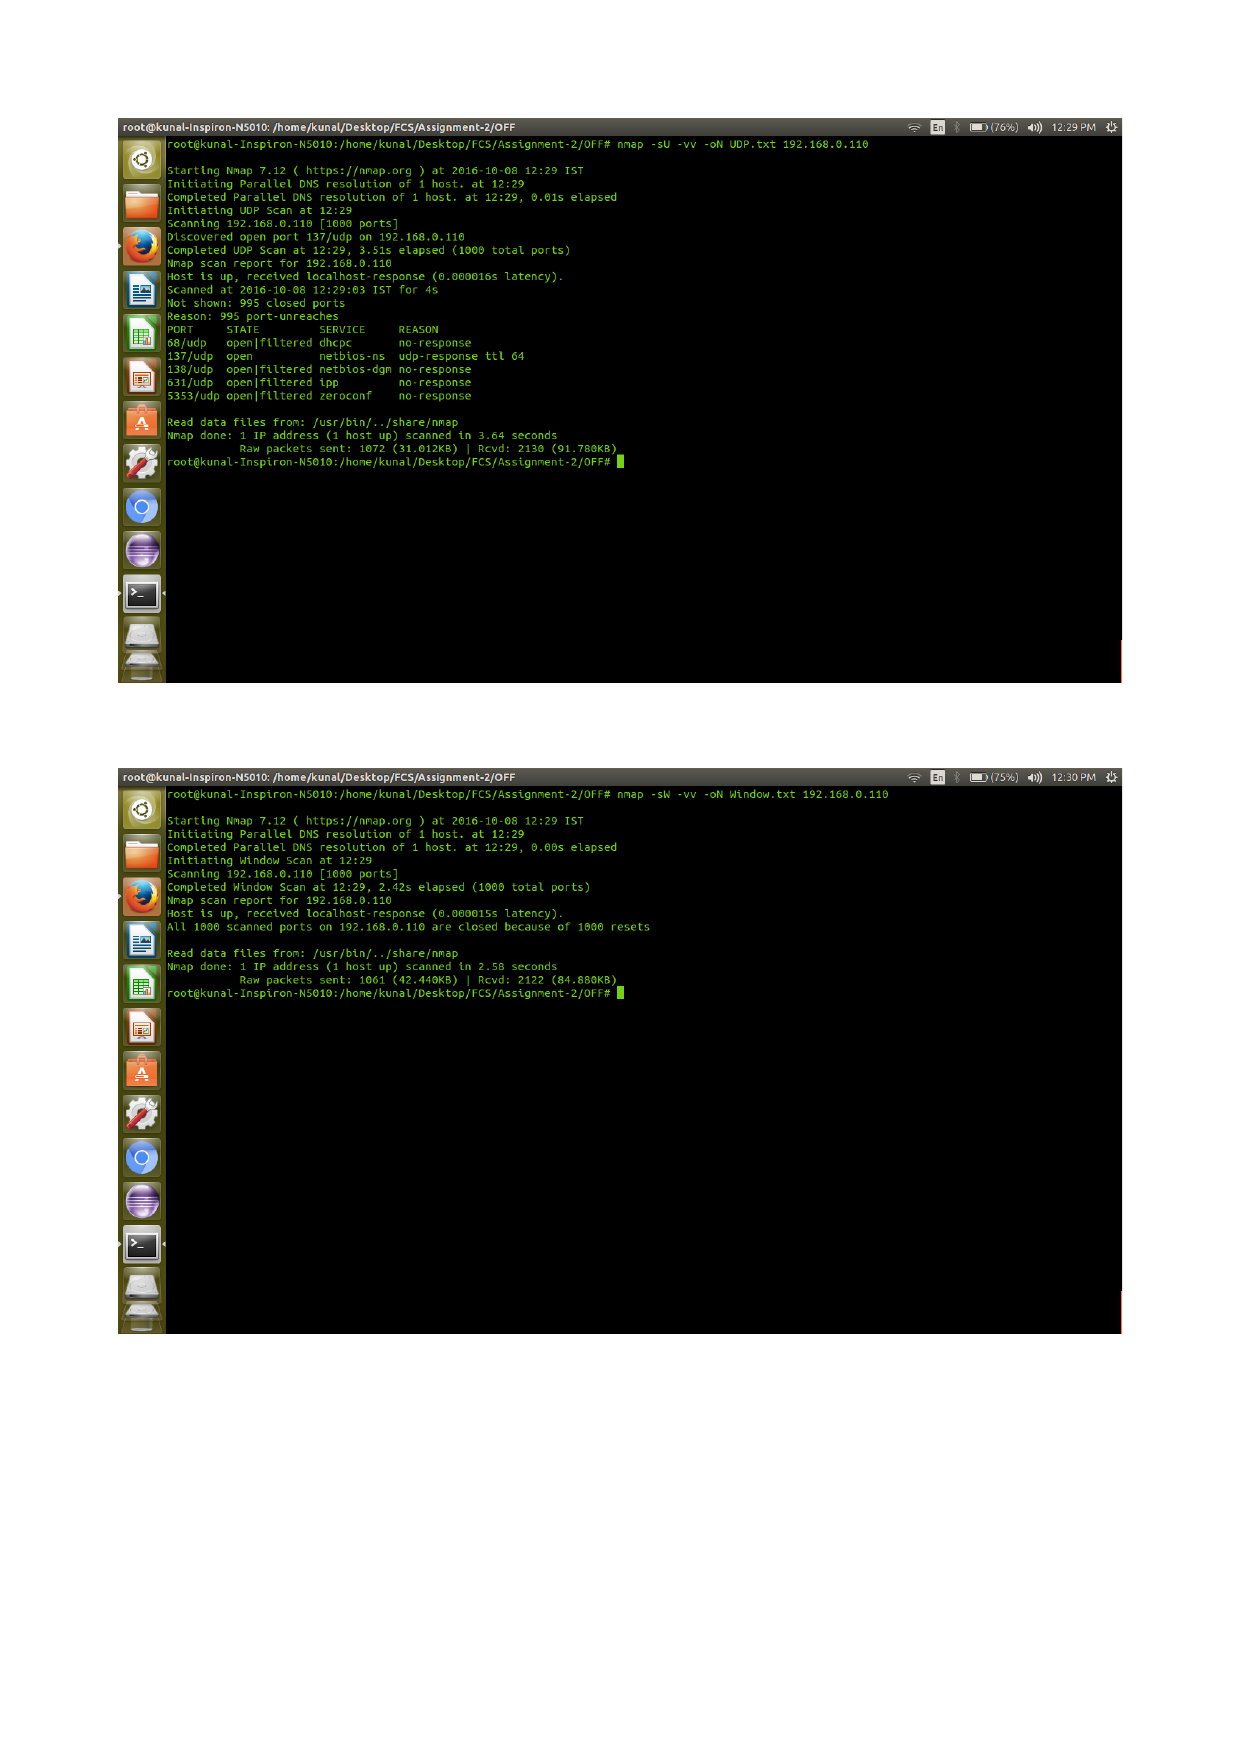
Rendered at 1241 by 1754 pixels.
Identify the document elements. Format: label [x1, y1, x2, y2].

picture [118, 768, 1123, 1334]
picture [118, 118, 1123, 683]
